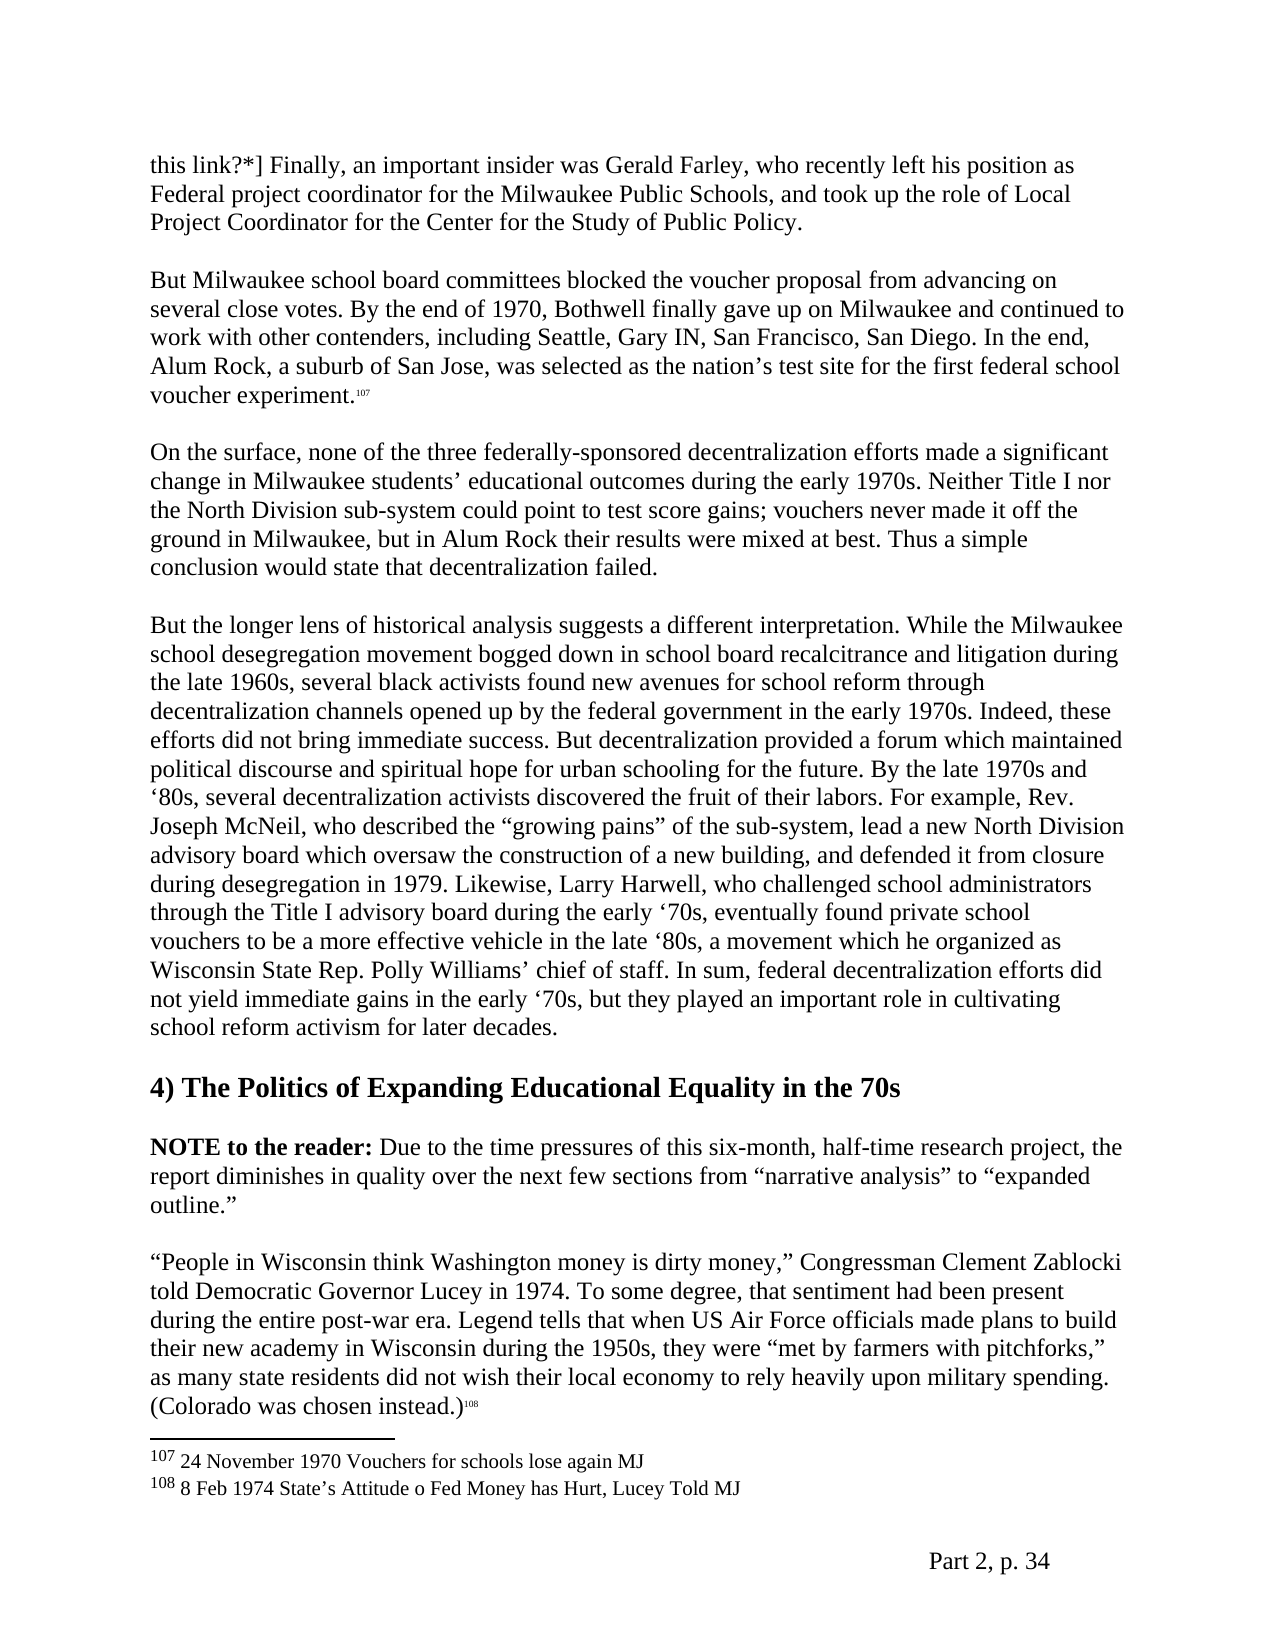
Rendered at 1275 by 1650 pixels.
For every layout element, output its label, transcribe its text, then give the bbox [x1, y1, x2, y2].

text But Milwaukee school board committees blocked the voucher proposal from advancing on several close votes. By the end of 1970, Bothwell finally gave up on Milwaukee and continued to work with other contenders, including Seattle, Gary IN, San Francisco, San Diego. In the end, Alum Rock, a suburb of San Jose, was selected as the nation’s test site for the first federal school voucher experiment. [150, 265, 1125, 409]
text “People in Wisconsin think Washington money is dirty money,” Congressman Clement Zablocki told Democratic Governor Lucey in 1974. To some degree, that sentiment had been present during the entire post-war era. Legend tells that when US Air Force officials made plans to build their new academy in Wisconsin during the 1950s, they were “met by farmers with pitchforks,” as many state residents did not wish their local economy to rely heavily upon military spending. (Colorado was chosen instead.) [150, 1247, 1125, 1420]
text On the surface, none of the three federally-sponsored decentralization efforts made a significant change in Milwaukee students’ educational outcomes during the early 1970s. Neither Title I nor the North Division sub-system could point to test score gains; vouchers never made it off the ground in Milwaukee, but in Alum Rock their results were mixed at best. Thus a simple conclusion would state that decentralization failed. [150, 437, 1125, 581]
text NOTE to the reader: Due to the time pressures of this six-month, half-time research project, the report diminishes in quality over the next few sections from “narrative analysis” to “expanded outline.” [150, 1132, 1125, 1218]
text 4) The Politics of Expanding Educational Equality in the 70s [150, 1070, 1125, 1103]
text 8 Feb 1974 State’s Attitude o Fed Money has Hurt, Lucey Told MJ [150, 1473, 1125, 1500]
text But the longer lens of historical analysis suggests a different interpretation. While the Milwaukee school desegregation movement bogged down in school board recalcitrance and litigation during the late 1960s, several black activists found new avenues for school reform through decentralization channels opened up by the federal government in the early 1970s. Indeed, these efforts did not bring immediate success. But decentralization provided a forum which maintained political discourse and spiritual hope for urban schooling for the future. By the late 1970s and ‘80s, several decentralization activists discovered the fruit of their labors. For example, Rev. Joseph McNeil, who described the “growing pains” of the sub-system, lead a new North Division advisory board which oversaw the construction of a new building, and defended it from closure during desegregation in 1979. Likewise, Larry Harwell, who challenged school administrators through the Title I advisory board during the early ‘70s, eventually found private school vouchers to be a more effective vehicle in the late ‘80s, a movement which he organized as Wisconsin State Rep. Polly Williams’ chief of staff. In sum, federal decentralization efforts did not yield immediate gains in the early ‘70s, but they played an important role in cultivating school reform activism for later decades. [150, 610, 1125, 1041]
text 24 November 1970 Vouchers for schools lose again MJ [150, 1445, 1125, 1473]
text this link?*] Finally, an important insider was Gerald Farley, who recently left his position as Federal project coordinator for the Milwaukee Public Schools, and took up the role of Local Project Coordinator for the Center for the Study of Public Policy. [150, 150, 1125, 236]
